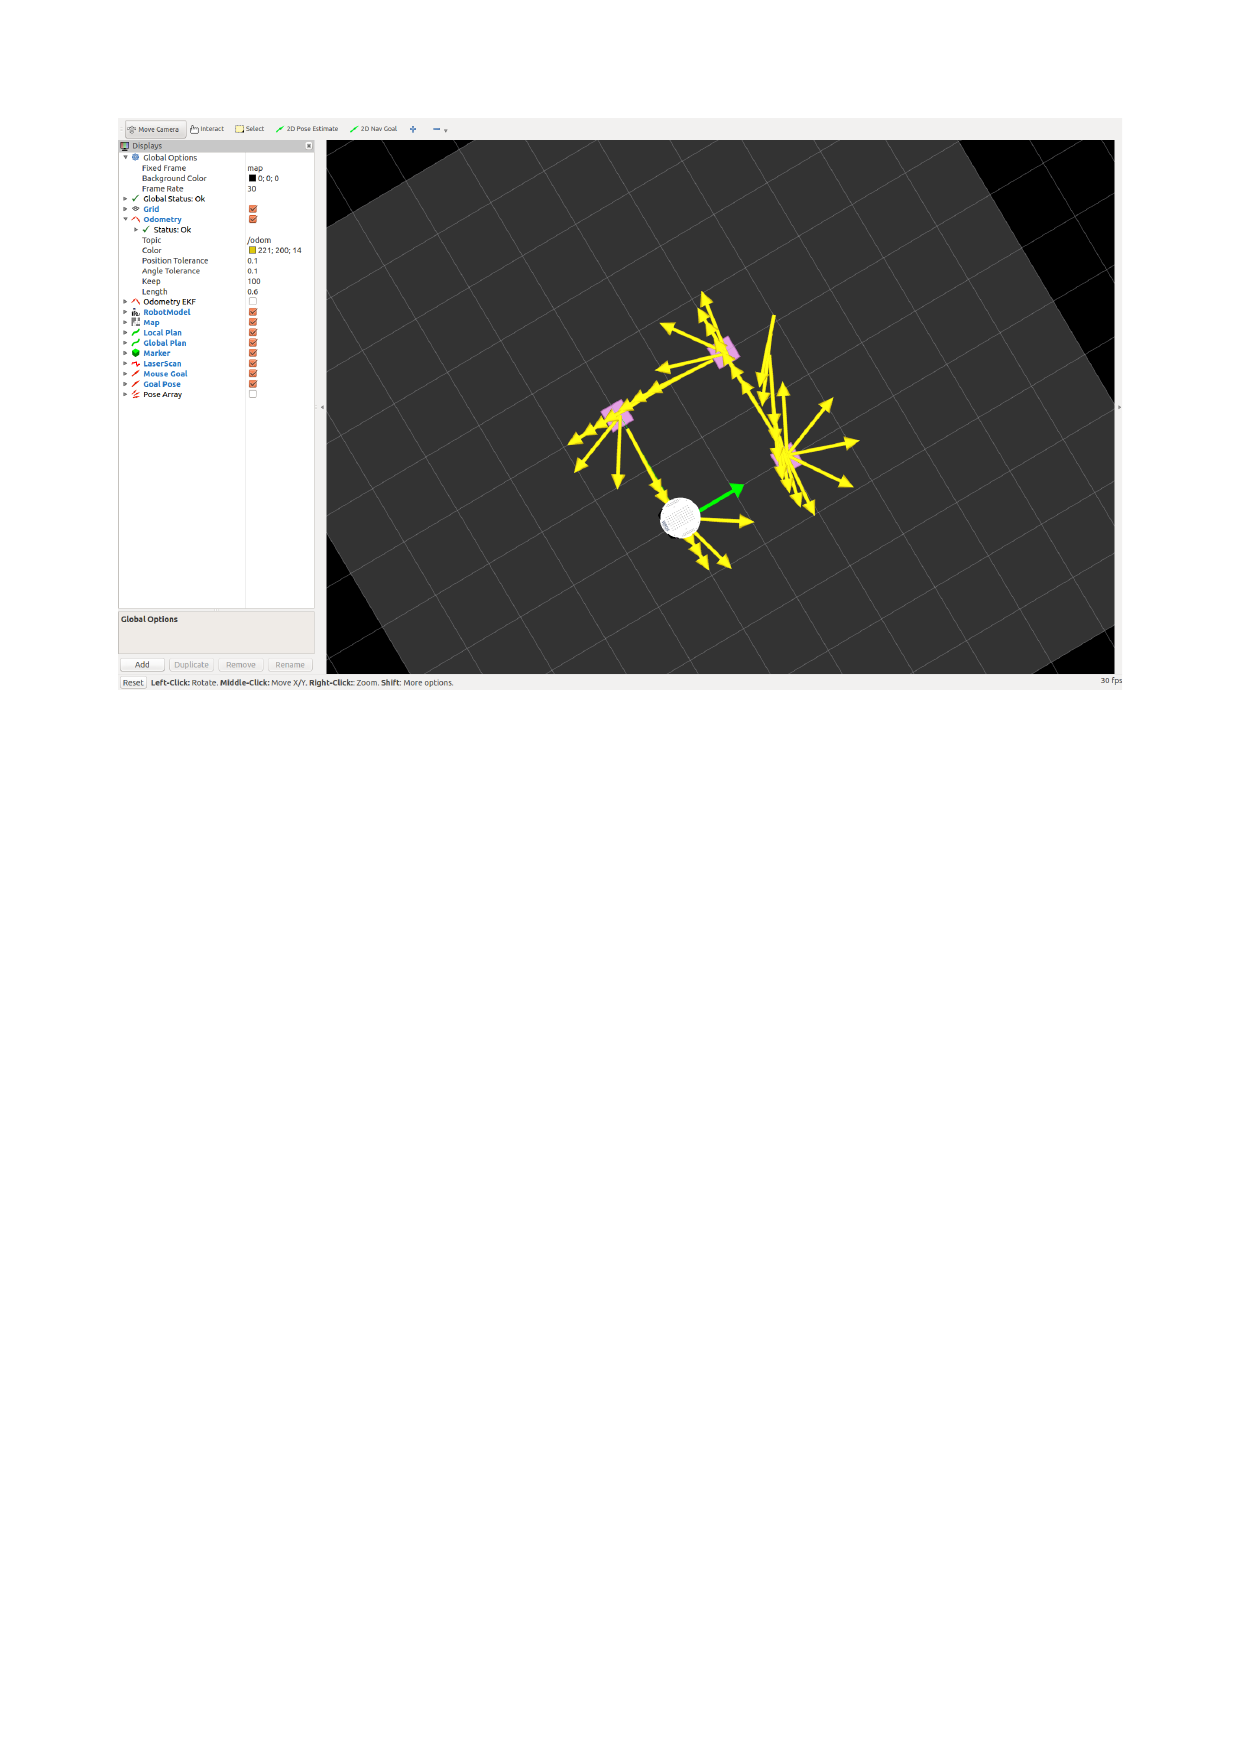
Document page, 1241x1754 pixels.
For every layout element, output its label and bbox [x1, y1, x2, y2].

picture [118, 118, 1123, 690]
